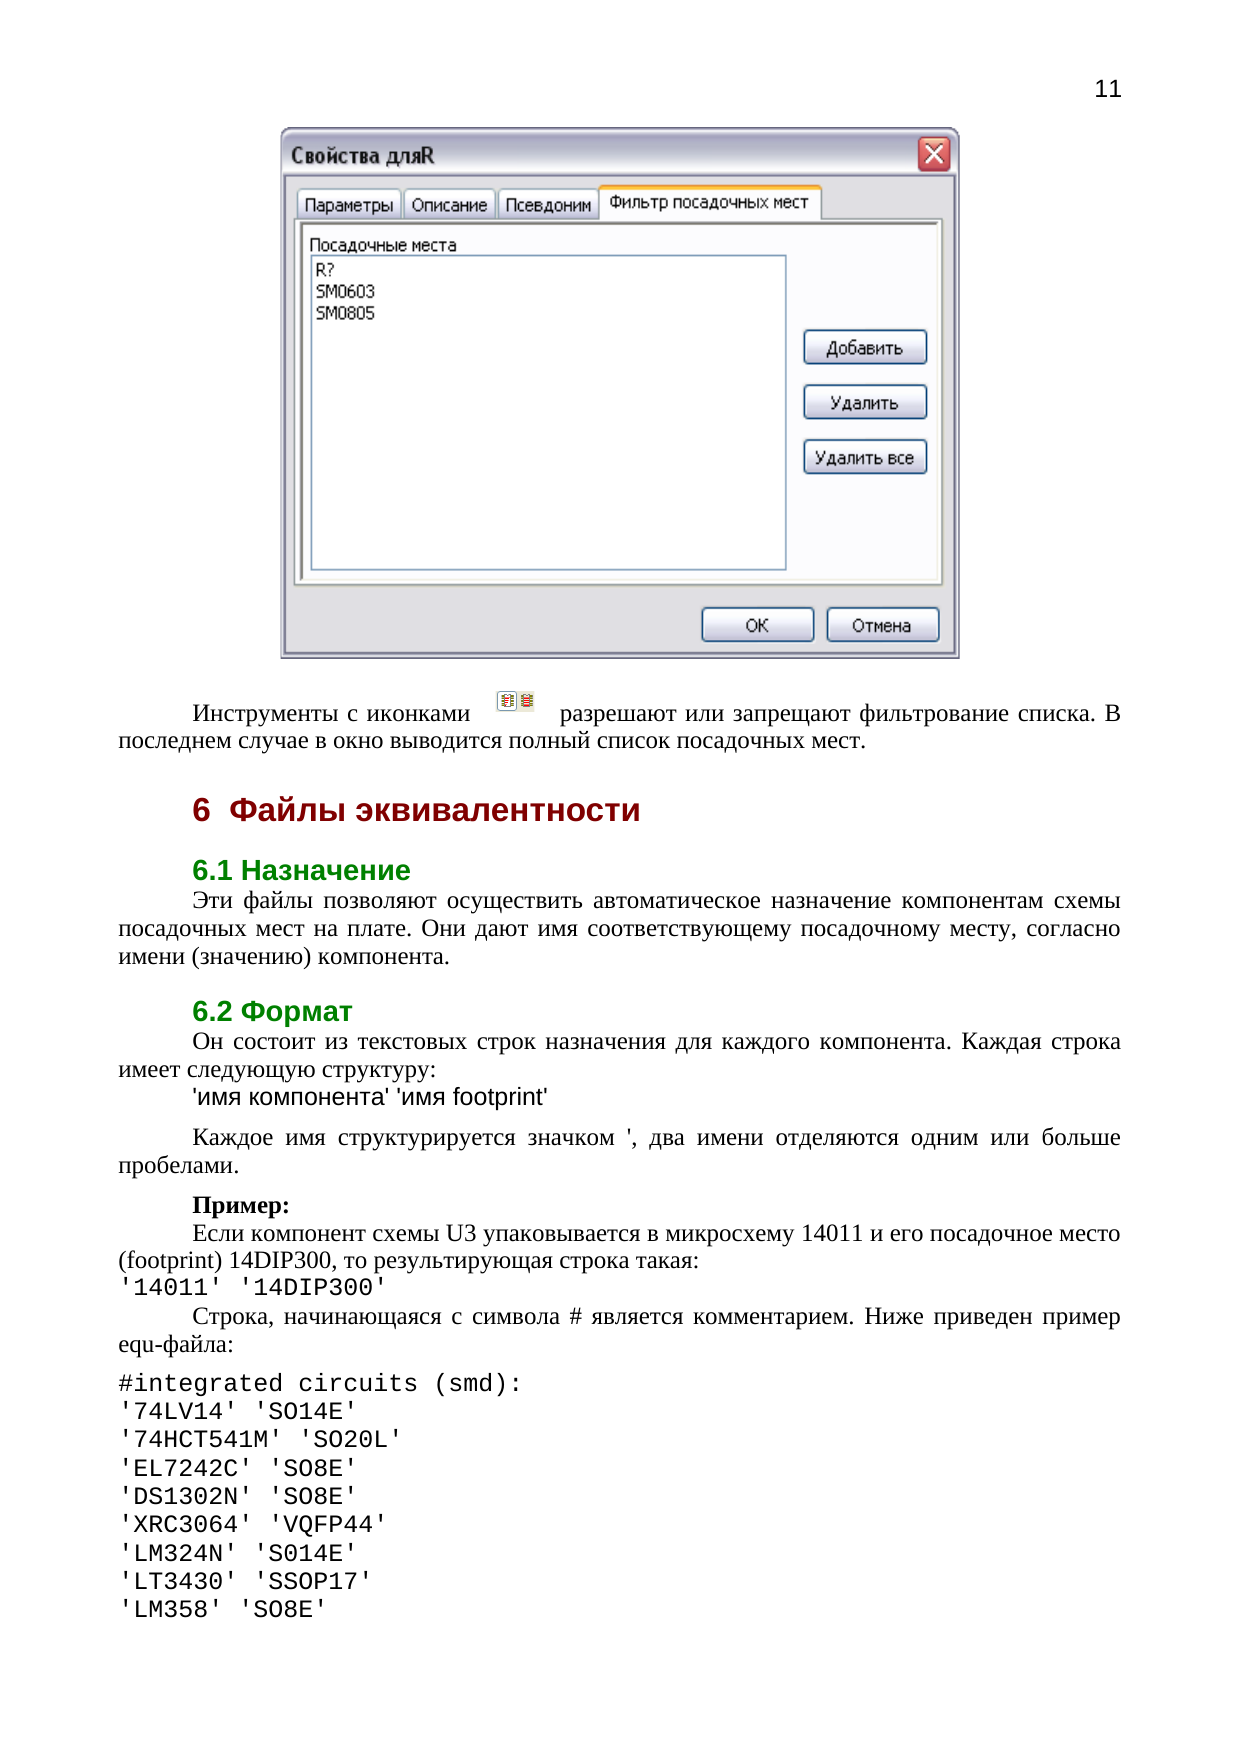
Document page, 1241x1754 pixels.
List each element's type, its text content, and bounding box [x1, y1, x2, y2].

text Пример: [192, 1191, 1122, 1219]
text Если компонент схемы U3 упаковывается в микросхему 14011 и его посадочное место (footprint) 14DIP300, то результирующая строка такая: [118, 1219, 1122, 1274]
text Он состоит из текстовых строк назначения для каждого компонента. Каждая строка имеет следующую структуру: [118, 1027, 1122, 1083]
text #integrated circuits (smd): [118, 1370, 1122, 1399]
text 'LM358' 'SO8E' [118, 1597, 1122, 1625]
text Строка, начинающаяся с символа # является комментарием. Ниже приведен пример equ-файла: [118, 1302, 1122, 1358]
subtitle 6.1 Назначение [192, 854, 1122, 887]
text 'DS1302N' 'SO8E' [118, 1484, 1122, 1512]
text 'LM324N' 'S014E' [118, 1540, 1122, 1569]
text '14011' '14DIP300' [118, 1274, 1122, 1302]
text 'XRC3064' 'VQFP44' [118, 1512, 1122, 1540]
subtitle 6.2 Формат [192, 995, 1122, 1027]
text Инструменты с иконками разрешают или запрещают фильтрование списка. В последнем случае в окно выводится полный список посадочных мест. [118, 682, 1122, 754]
text 'имя компонента' 'имя footprint' [118, 1083, 1122, 1111]
subtitle 6 Файлы эквивалентности [192, 792, 1122, 829]
picture [495, 691, 535, 712]
text Каждое имя структурируется значком ', два имени отделяются одним или больше пробелами. [118, 1123, 1122, 1178]
text 'EL7242C' 'SO8E' [118, 1455, 1122, 1484]
text '74HCT541M' 'SO20L' [118, 1427, 1122, 1455]
text '74LV14' 'SO14E' [118, 1399, 1122, 1427]
text Эти файлы позволяют осуществить автоматическое назначение компонентам схемы посадочных мест на плате. Они дают имя соответствующему посадочному месту, согласно имени (значению) компонента. [118, 887, 1122, 970]
picture [280, 127, 960, 659]
text 'LT3430' 'SSOP17' [118, 1569, 1122, 1597]
